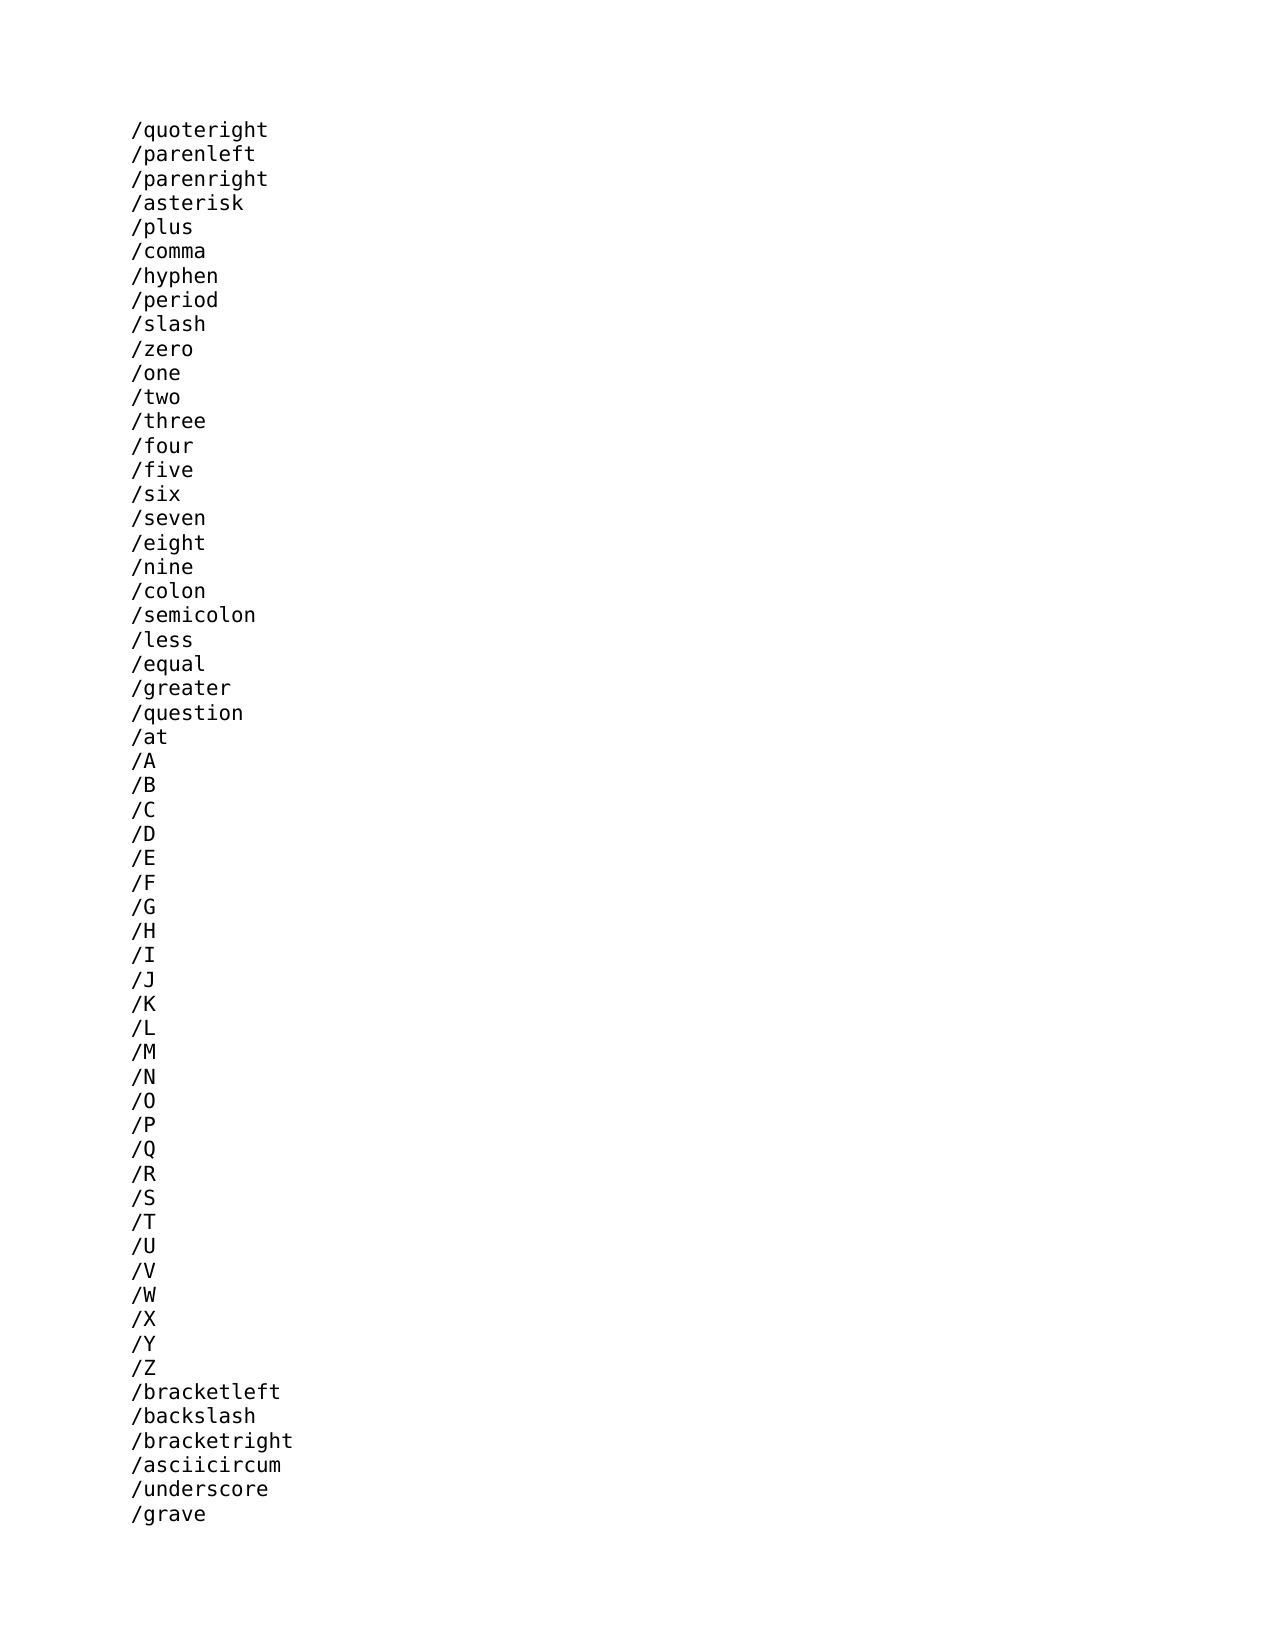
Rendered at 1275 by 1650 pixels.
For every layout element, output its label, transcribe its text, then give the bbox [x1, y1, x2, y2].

text /T [118, 1210, 1157, 1234]
text /asciicircum [118, 1453, 1157, 1477]
text /five [118, 458, 1157, 482]
text /seven [118, 506, 1157, 531]
text /slash [118, 312, 1157, 337]
text /S [118, 1186, 1157, 1210]
text /F [118, 871, 1157, 895]
text /underscore [118, 1477, 1157, 1502]
text /R [118, 1162, 1157, 1186]
text /A [118, 749, 1157, 773]
text /Y [118, 1332, 1157, 1356]
text /bracketright [118, 1429, 1157, 1453]
text /Q [118, 1137, 1157, 1162]
text /L [118, 1016, 1157, 1040]
text /backslash [118, 1404, 1157, 1429]
text /greater [118, 676, 1157, 701]
text /period [118, 288, 1157, 312]
text /M [118, 1040, 1157, 1065]
text /eight [118, 531, 1157, 555]
text /O [118, 1089, 1157, 1113]
text /three [118, 409, 1157, 434]
text /comma [118, 239, 1157, 264]
text /W [118, 1283, 1157, 1307]
text /I [118, 943, 1157, 968]
text /at [118, 725, 1157, 749]
text /H [118, 919, 1157, 943]
text /one [118, 361, 1157, 385]
text /quoteright [118, 118, 1157, 142]
text /K [118, 992, 1157, 1016]
text /grave [118, 1502, 1157, 1526]
text /B [118, 773, 1157, 798]
text /V [118, 1259, 1157, 1283]
text /N [118, 1065, 1157, 1089]
text /hyphen [118, 264, 1157, 288]
text /G [118, 895, 1157, 919]
text /bracketleft [118, 1380, 1157, 1404]
text /parenright [118, 167, 1157, 191]
text /semicolon [118, 603, 1157, 628]
text /question [118, 701, 1157, 725]
text /plus [118, 215, 1157, 239]
text /U [118, 1234, 1157, 1259]
text /two [118, 385, 1157, 409]
text /less [118, 628, 1157, 652]
text /P [118, 1113, 1157, 1137]
text /Z [118, 1356, 1157, 1380]
text /colon [118, 579, 1157, 603]
text /equal [118, 652, 1157, 676]
text /D [118, 822, 1157, 846]
text /six [118, 482, 1157, 506]
text /asterisk [118, 191, 1157, 215]
text /parenleft [118, 142, 1157, 167]
text /J [118, 968, 1157, 992]
text /E [118, 846, 1157, 871]
text /four [118, 434, 1157, 458]
text /nine [118, 555, 1157, 579]
text /zero [118, 337, 1157, 361]
text /C [118, 798, 1157, 822]
text /X [118, 1307, 1157, 1332]
